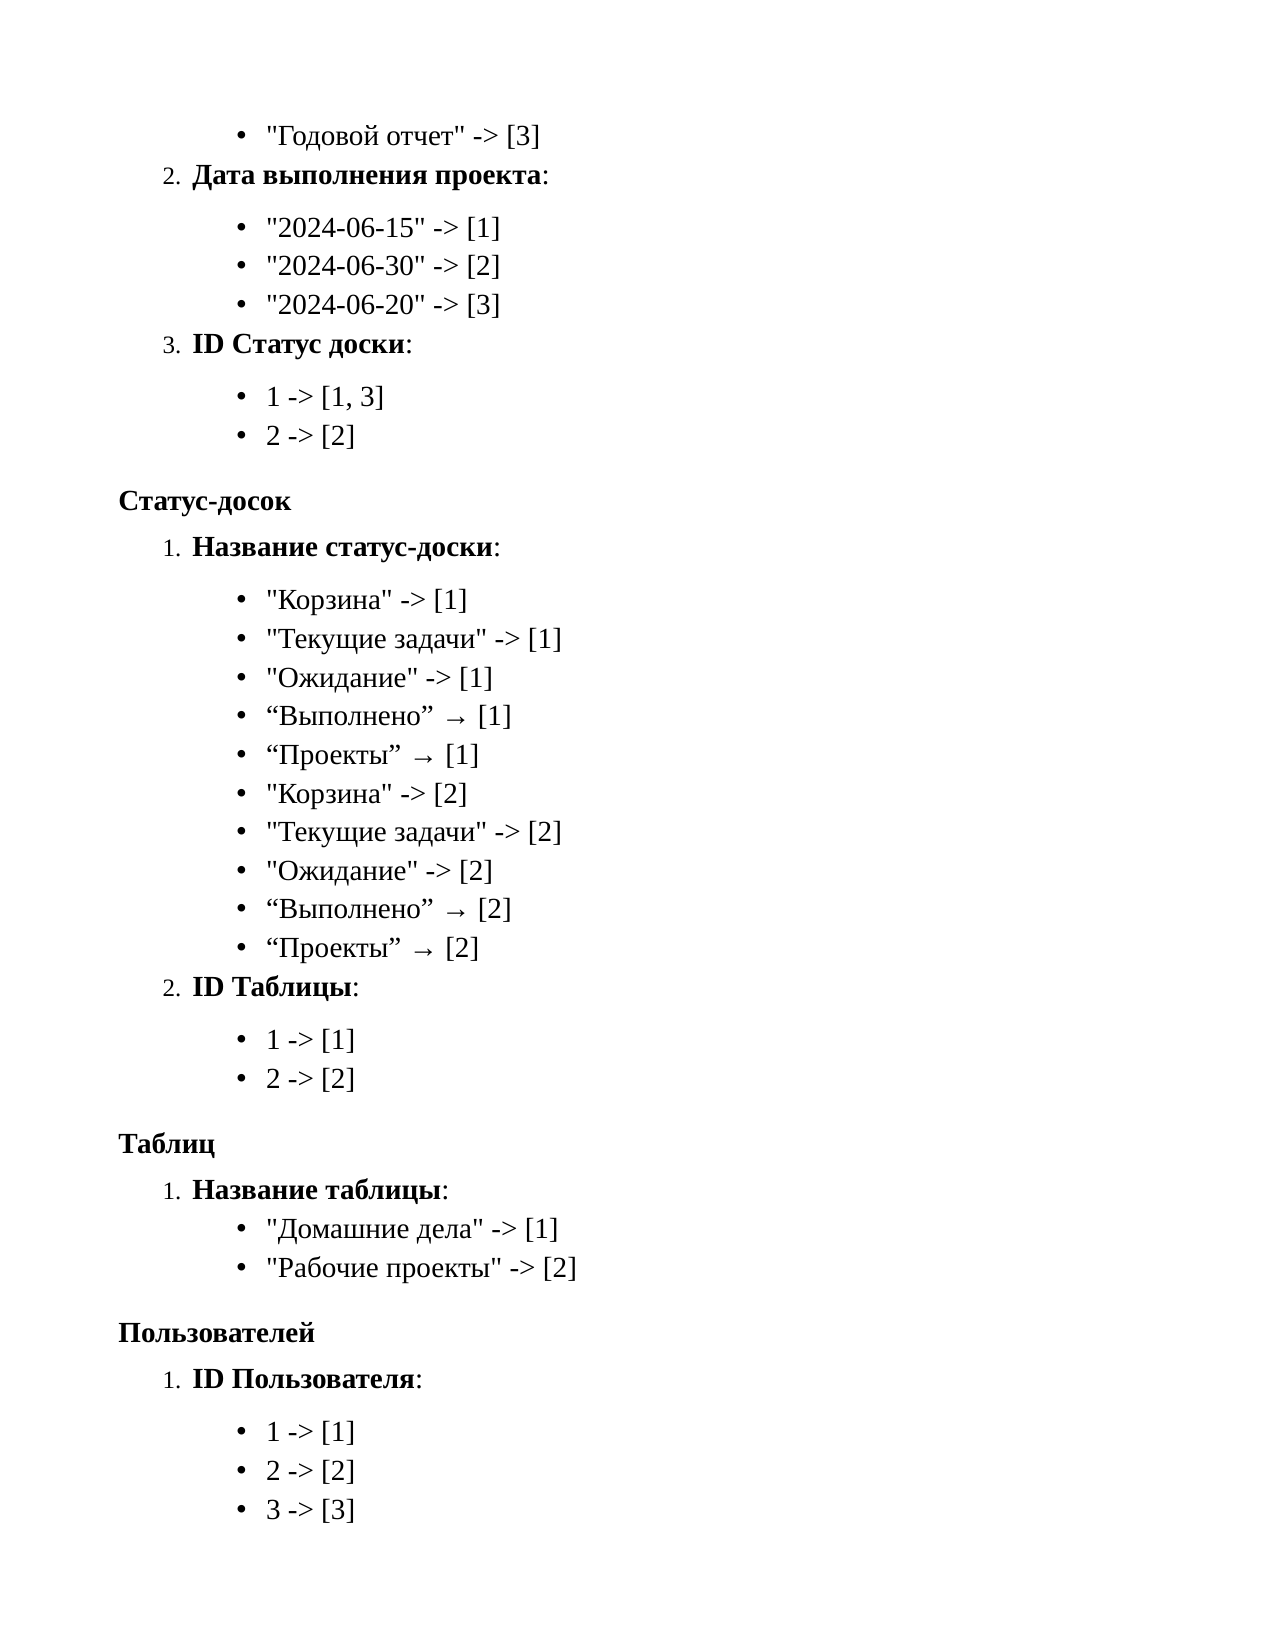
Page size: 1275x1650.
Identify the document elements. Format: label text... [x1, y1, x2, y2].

list "Текущие задачи" -> [1] [236, 621, 1157, 655]
list ID Таблицы: [162, 969, 1157, 1002]
list 2 -> [2] [236, 1061, 1157, 1094]
list "Ожидание" -> [1] [236, 660, 1157, 693]
list Название таблицы: [162, 1172, 1157, 1206]
list 2 -> [2] [236, 418, 1157, 451]
list “Проекты” → [2] [236, 930, 1157, 964]
list "Годовой отчет" -> [3] [236, 118, 1157, 152]
list 1 -> [1, 3] [236, 379, 1157, 413]
list "Рабочие проекты" -> [2] [236, 1250, 1157, 1283]
list 2 -> [2] [236, 1453, 1157, 1487]
list "Корзина" -> [1] [236, 582, 1157, 616]
list "2024-06-30" -> [2] [236, 248, 1157, 282]
subtitle Таблиц [118, 1126, 1157, 1160]
list “Проекты” → [1] [236, 737, 1157, 771]
list "2024-06-20" -> [3] [236, 287, 1157, 321]
list "Домашние дела" -> [1] [236, 1211, 1157, 1245]
list "2024-06-15" -> [1] [236, 210, 1157, 243]
list 3 -> [3] [236, 1492, 1157, 1526]
list "Ожидание" -> [2] [236, 853, 1157, 887]
list "Корзина" -> [2] [236, 776, 1157, 809]
list “Выполнено” → [1] [236, 698, 1157, 732]
list 1 -> [1] [236, 1022, 1157, 1056]
list Дата выполнения проекта: [162, 157, 1157, 190]
subtitle Статус-досок [118, 483, 1157, 517]
subtitle Пользователей [118, 1315, 1157, 1349]
list ID Пользователя: [162, 1361, 1157, 1395]
list “Выполнено” → [2] [236, 892, 1157, 925]
list 1 -> [1] [236, 1414, 1157, 1448]
list ID Статус доски: [162, 326, 1157, 359]
list Название статус-доски: [162, 529, 1157, 563]
list "Текущие задачи" -> [2] [236, 814, 1157, 848]
